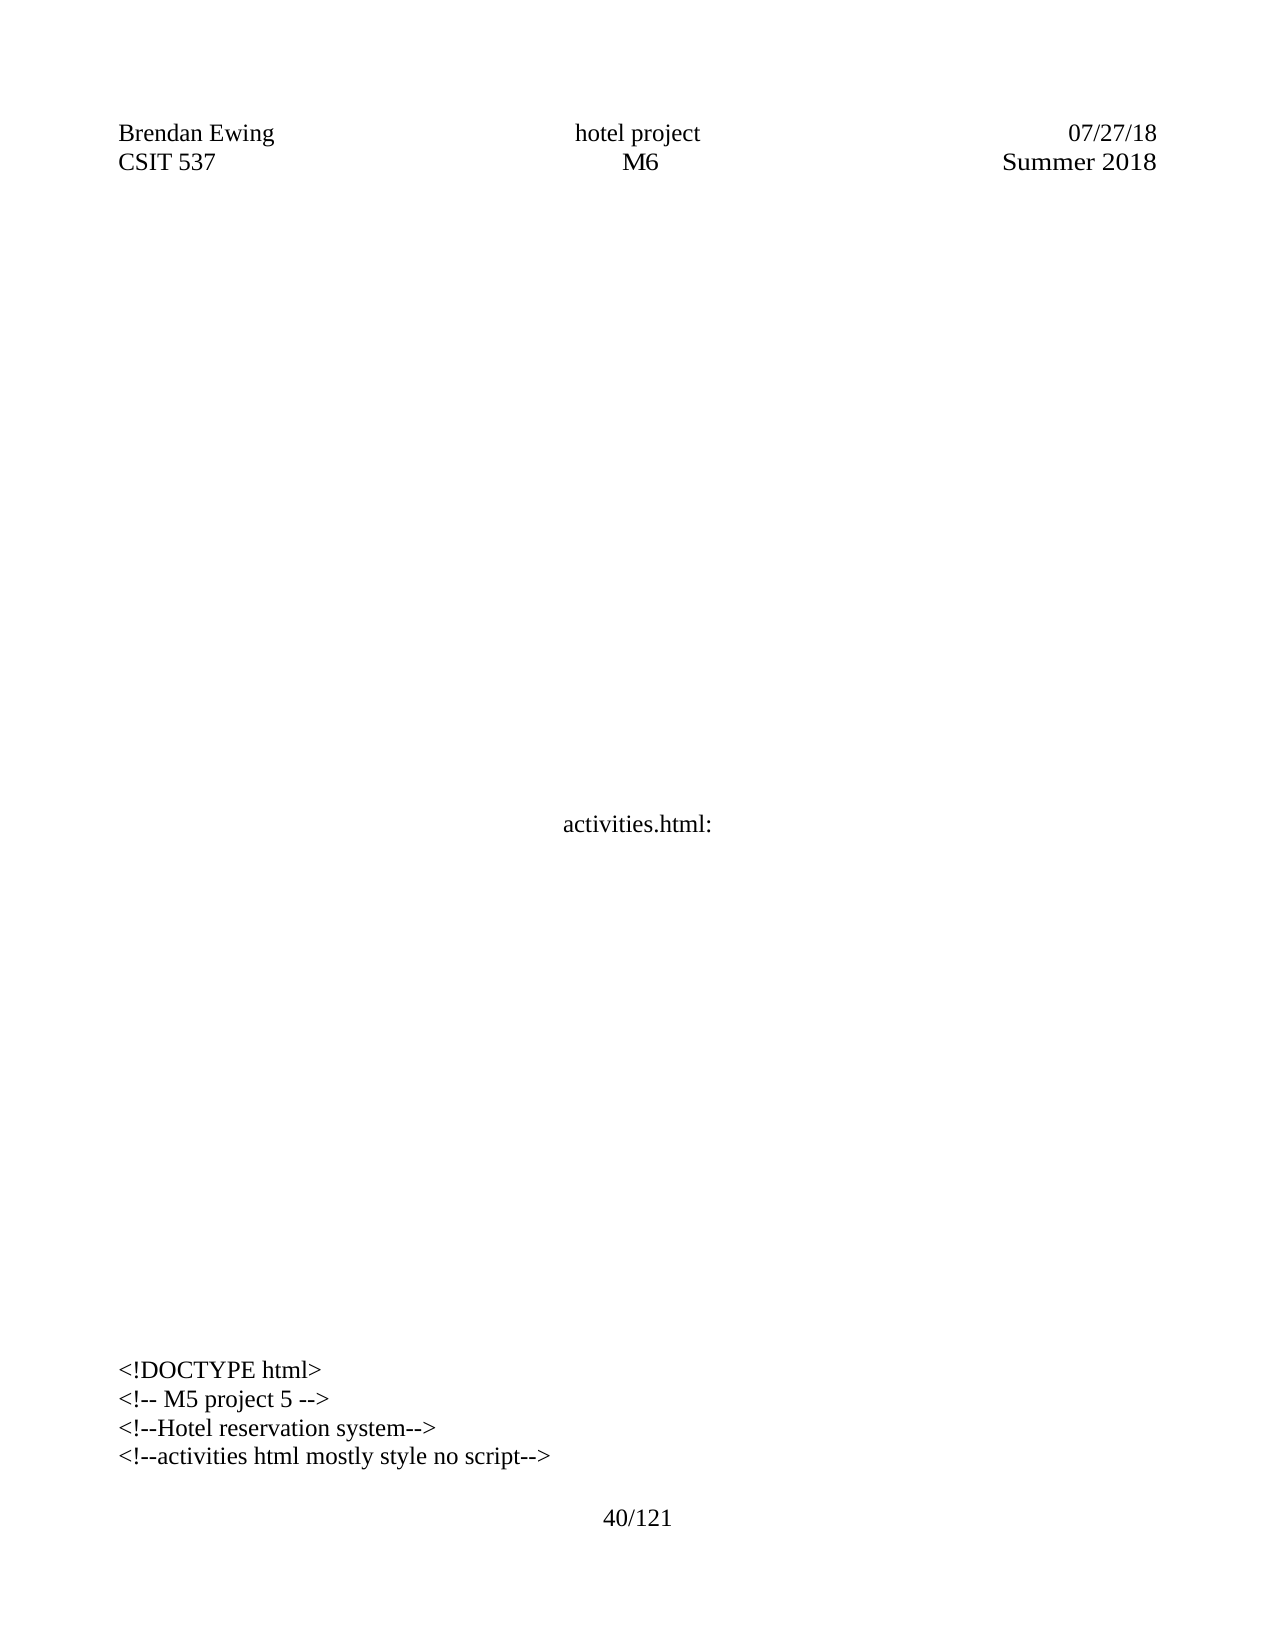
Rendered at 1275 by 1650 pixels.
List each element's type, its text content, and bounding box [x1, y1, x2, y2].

text activities.html: [118, 809, 1157, 838]
text <!DOCTYPE html> [118, 1355, 1157, 1384]
text <!--activities html mostly style no script--> [118, 1441, 1157, 1470]
text <!-- M5 project 5 --> [118, 1384, 1157, 1413]
text <!--Hotel reservation system--> [118, 1413, 1157, 1441]
